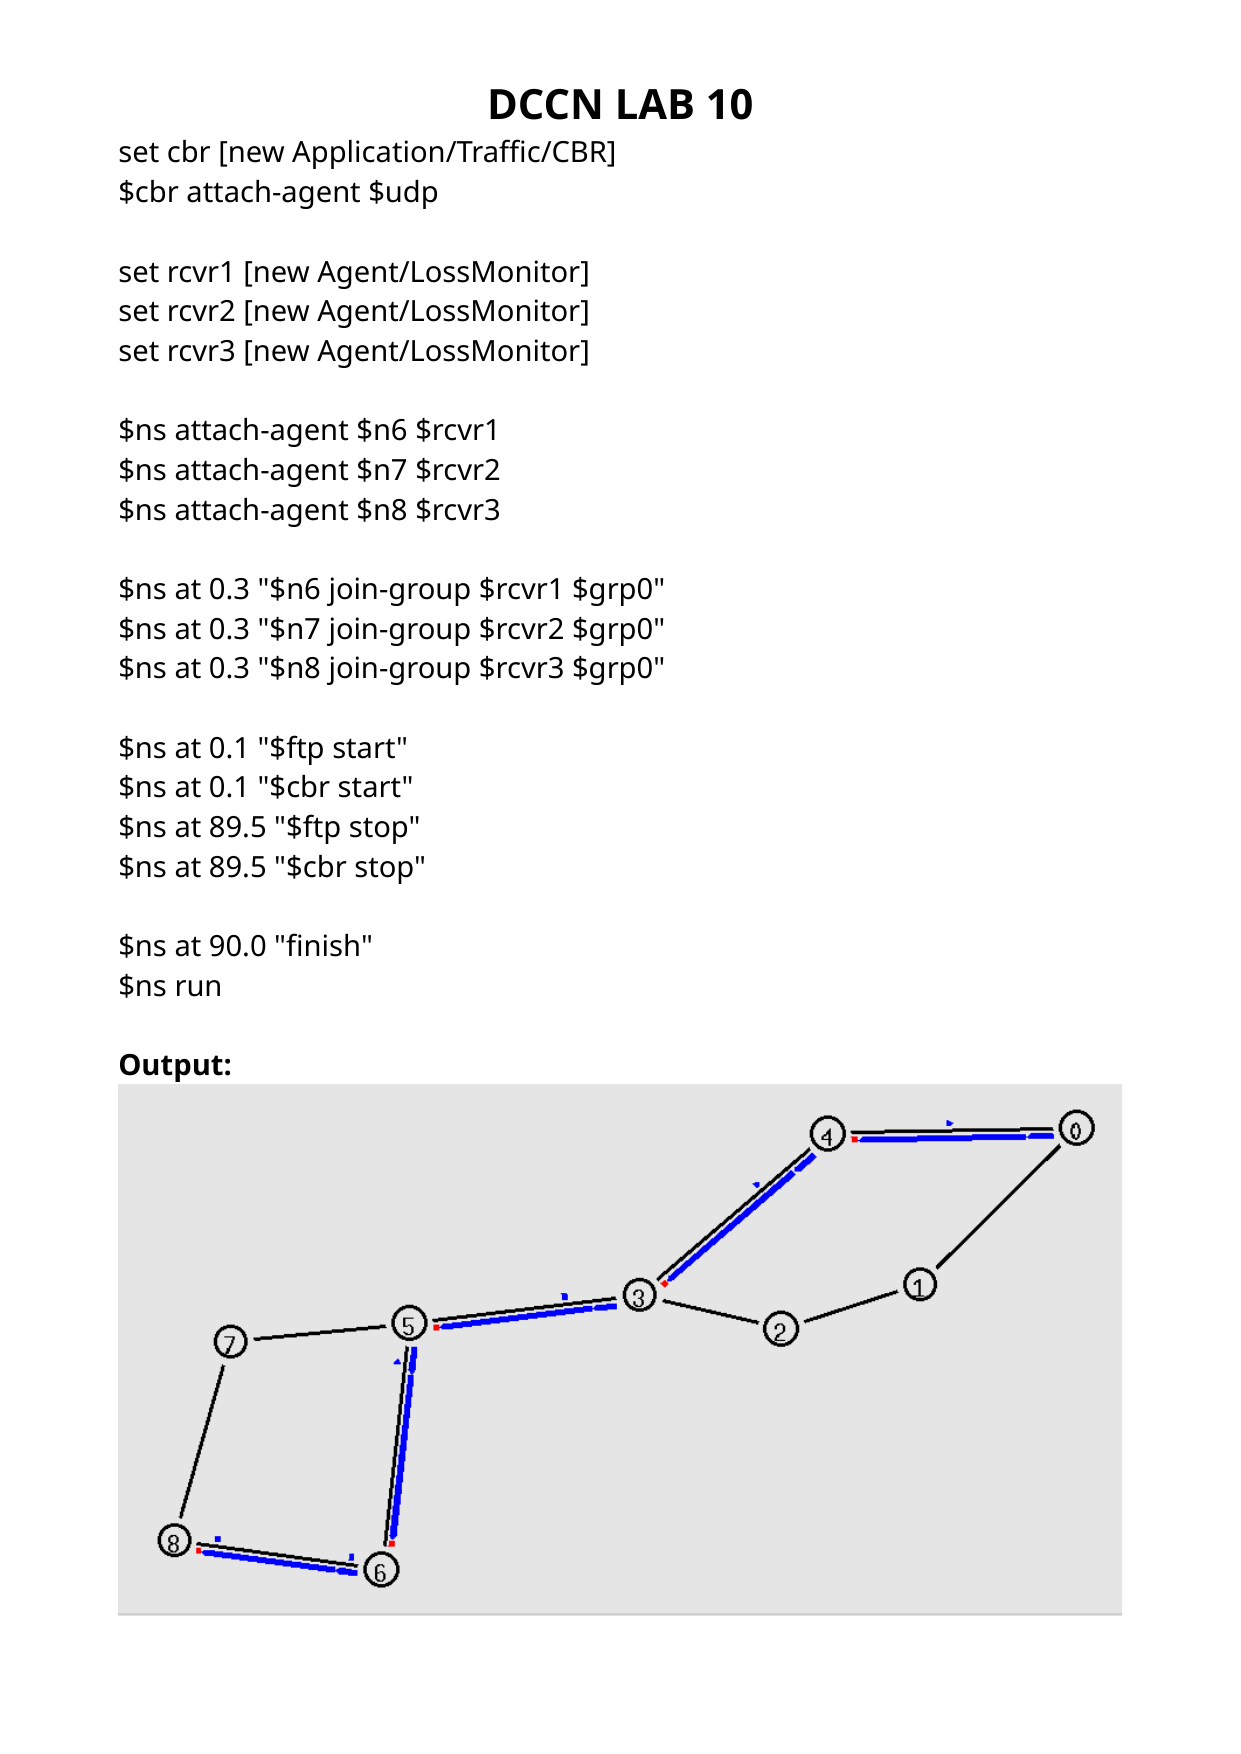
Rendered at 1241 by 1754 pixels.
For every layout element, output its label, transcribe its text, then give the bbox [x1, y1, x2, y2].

text $ns attach-agent $n7 $rcvr2 [118, 449, 1122, 489]
text $ns run [118, 965, 1122, 1005]
text Output: [118, 1044, 1122, 1084]
text $ns at 0.3 "$n7 join-group $rcvr2 $grp0" [118, 608, 1122, 648]
text $cbr attach-agent $udp [118, 171, 1122, 211]
text $ns at 89.5 "$cbr stop" [118, 846, 1122, 886]
text $ns at 89.5 "$ftp stop" [118, 806, 1122, 846]
text set rcvr3 [new Agent/LossMonitor] [118, 330, 1122, 370]
text $ns attach-agent $n6 $rcvr1 [118, 409, 1122, 449]
text $ns at 0.3 "$n6 join-group $rcvr1 $grp0" [118, 568, 1122, 608]
text $ns at 0.3 "$n8 join-group $rcvr3 $grp0" [118, 648, 1122, 687]
text set rcvr1 [new Agent/LossMonitor] [118, 251, 1122, 291]
text $ns at 0.1 "$ftp start" [118, 727, 1122, 767]
text set rcvr2 [new Agent/LossMonitor] [118, 291, 1122, 330]
text set cbr [new Application/Traffic/CBR] [118, 132, 1122, 171]
text $ns attach-agent $n8 $rcvr3 [118, 489, 1122, 529]
text $ns at 90.0 "finish" [118, 926, 1122, 965]
text $ns at 0.1 "$cbr start" [118, 767, 1122, 806]
